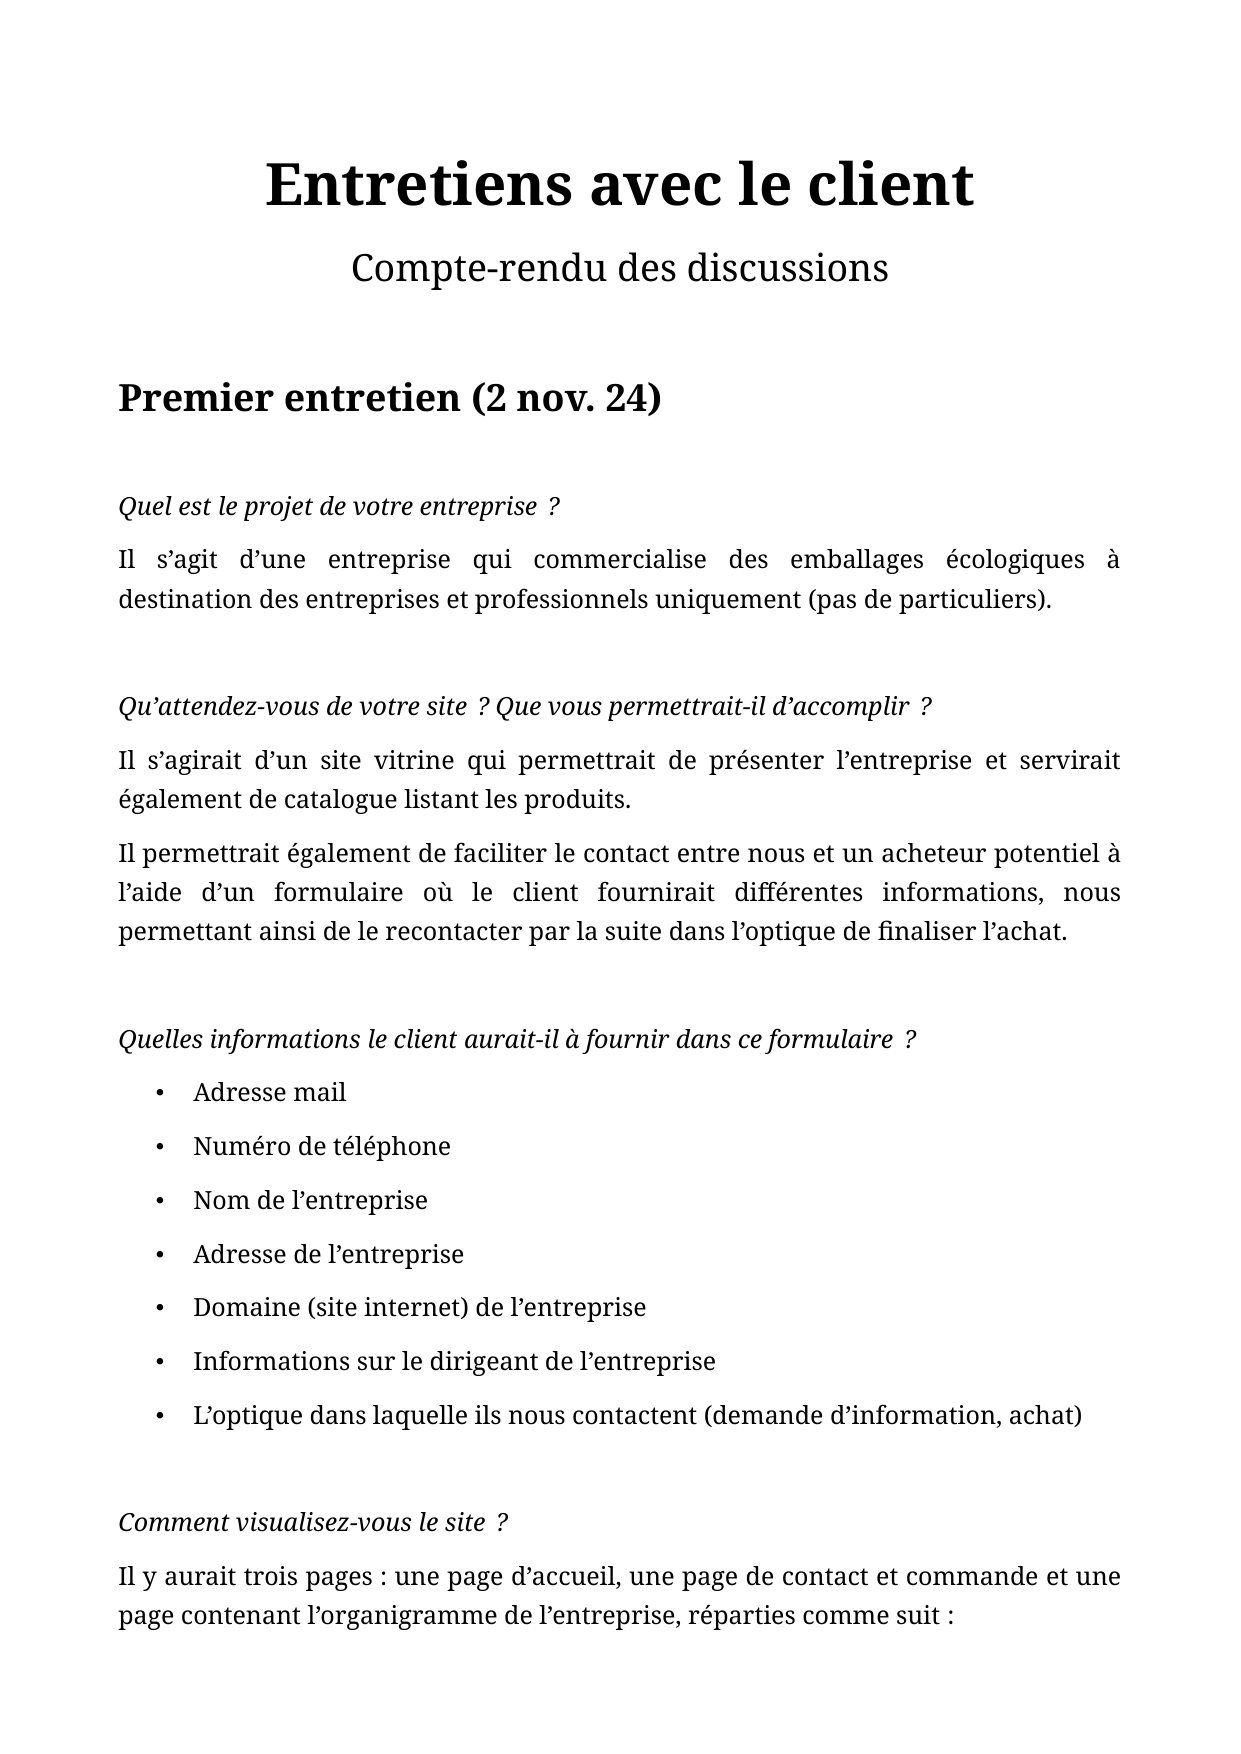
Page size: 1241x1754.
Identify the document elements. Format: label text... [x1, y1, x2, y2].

text Il s’agit d’une entreprise qui commercialise des emballages écologiques à destination des entreprises et professionnels uniquement (pas de particuliers). [118, 542, 1122, 615]
list Informations sur le dirigeant de l’entreprise [156, 1344, 1122, 1378]
list Adresse de l’entreprise [156, 1236, 1122, 1270]
subtitle Premier entretien (2 nov. 24) [118, 371, 1122, 422]
text Comment visualisez-vous le site ? [118, 1505, 1122, 1539]
text Il permettrait également de faciliter le contact entre nous et un acheteur potentiel à l’aide d’un formulaire où le client fournirait différentes informations, nous permettant ainsi de le recontacter par la suite dans l’optique de finaliser l’achat. [118, 836, 1122, 948]
list L’optique dans laquelle ils nous contactent (demande d’information, achat) [156, 1398, 1122, 1432]
list Adresse mail [156, 1075, 1122, 1109]
text Quelles informations le client aurait-il à fournir dans ce formulaire ? [118, 1021, 1122, 1055]
text Il y aurait trois pages : une page d’accueil, une page de contact et commande et une page contenant l’organigramme de l’entreprise, réparties comme suit : [118, 1559, 1122, 1632]
list Domaine (site internet) de l’entreprise [156, 1290, 1122, 1324]
text Qu’attendez-vous de votre site ? Que vous permettrait-il d’accomplir ? [118, 689, 1122, 723]
text Entretiens avec le client [118, 143, 1122, 223]
text Quel est le projet de votre entreprise ? [118, 488, 1122, 522]
text Il s’agirait d’un site vitrine qui permettrait de présenter l’entreprise et servirait également de catalogue listant les produits. [118, 743, 1122, 816]
list Nom de l’entreprise [156, 1183, 1122, 1217]
list Numéro de téléphone [156, 1129, 1122, 1163]
text Compte-rendu des discussions [118, 241, 1122, 292]
